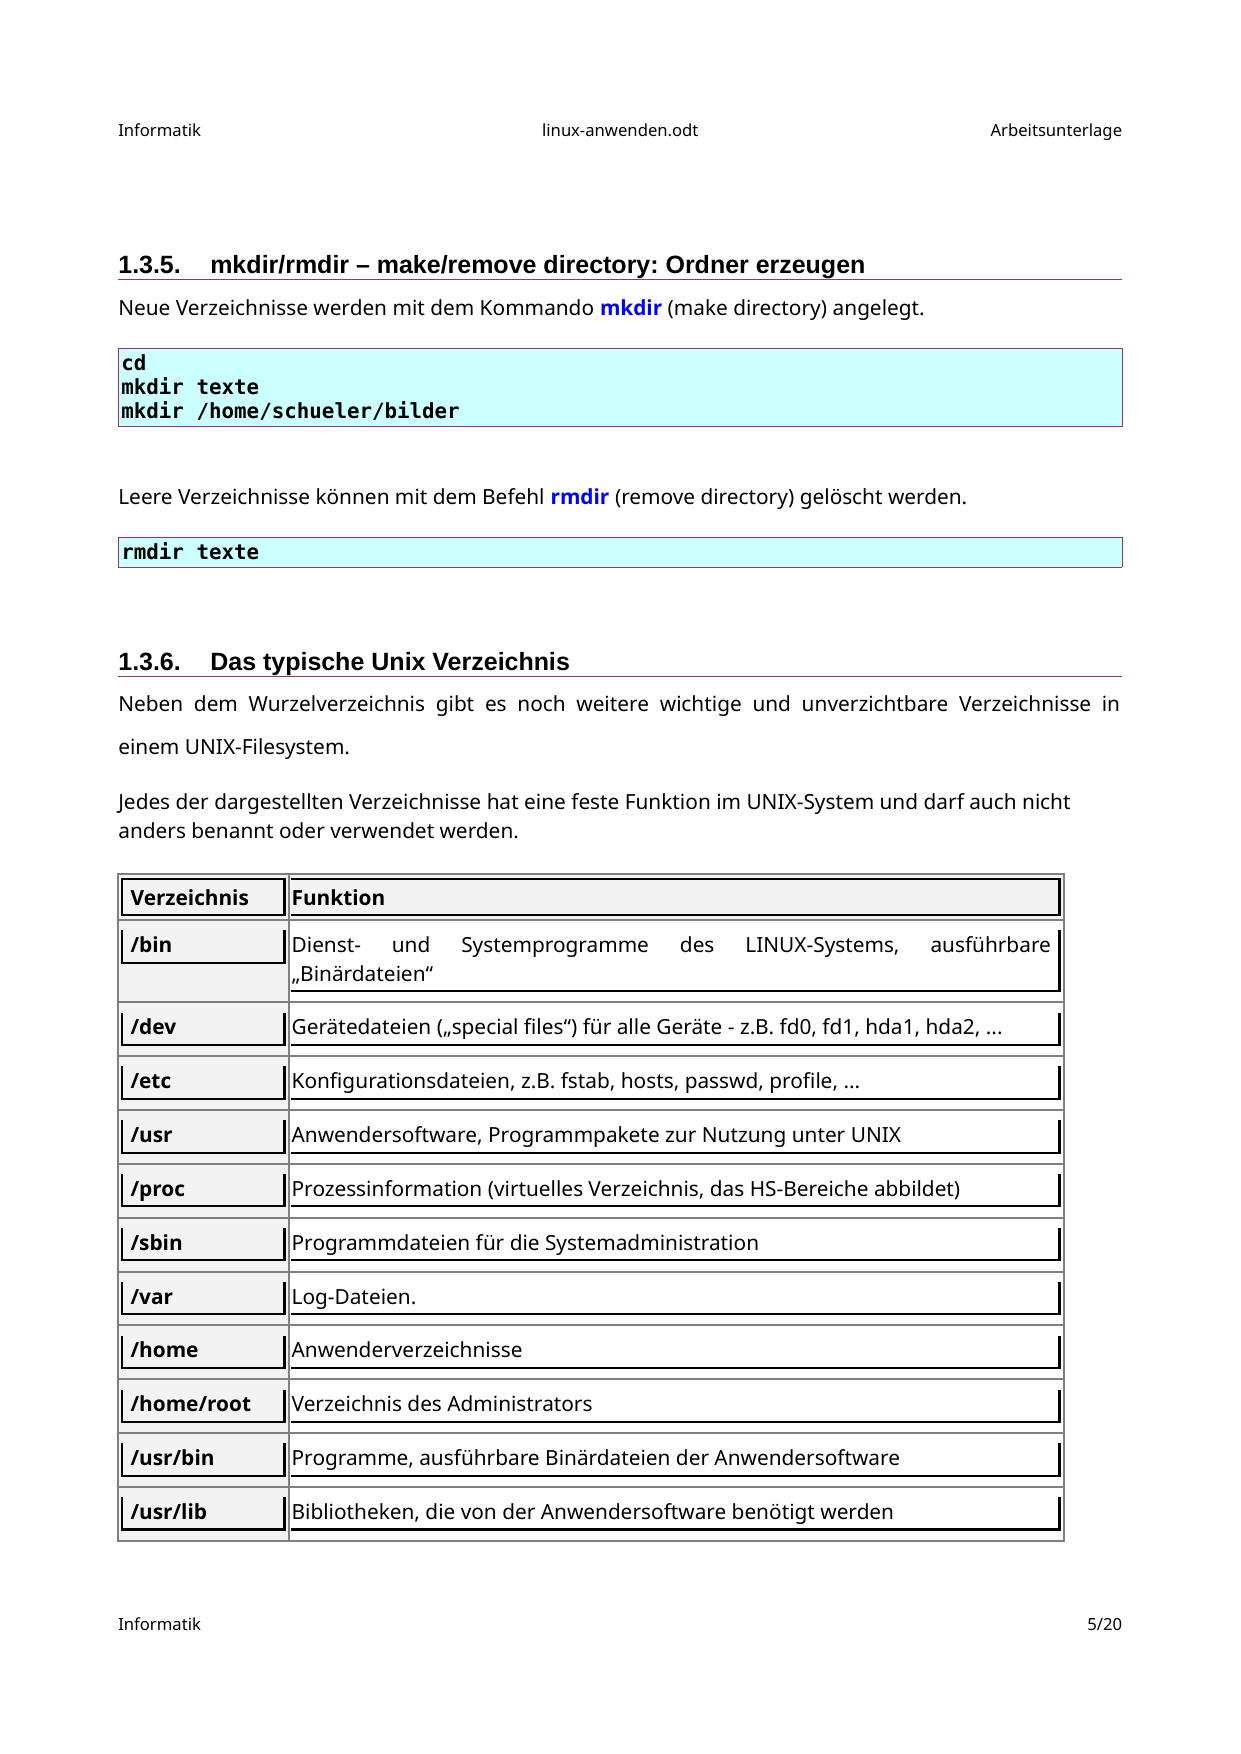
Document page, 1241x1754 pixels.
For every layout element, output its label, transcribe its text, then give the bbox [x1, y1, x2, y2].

table_header Verzeichnis [119, 875, 288, 919]
table_cell Anwendersoftware, Programmpakete zur Nutzung unter UNIX [290, 1111, 1063, 1163]
table_cell Gerätedateien („special files“) für alle Geräte - z.B. fd0, fd1, hda1, hda2, ... [290, 1003, 1063, 1055]
table_cell Dienst- und Systemprogramme des LINUX-Systems, ausführbare „Binärdateien“ [290, 921, 1063, 1001]
table_cell /usr [119, 1111, 288, 1163]
table_cell Bibliotheken, die von der Anwendersoftware benötigt werden [290, 1488, 1063, 1540]
table_cell Konfigurationsdateien, z.B. fstab, hosts, passwd, profile, ... [290, 1057, 1063, 1109]
table_cell Log-Dateien. [290, 1273, 1063, 1324]
table_header Funktion [290, 875, 1063, 919]
text rmdir texte [119, 538, 1122, 567]
table_cell /home/root [119, 1380, 288, 1432]
text Jedes der dargestellten Verzeichnisse hat eine feste Funktion im UNIX-System und darf auch nicht anders benannt oder verwendet werden. [118, 787, 1122, 844]
table_cell /sbin [119, 1219, 288, 1271]
table_cell /usr/bin [119, 1434, 288, 1486]
table_cell /bin [119, 921, 288, 1001]
text Neben dem Wurzelverzeichnis gibt es noch weitere wichtige und unverzichtbare Verzeichnisse in einem UNIX-Filesystem. [118, 689, 1122, 761]
subtitle mkdir/rmdir – make/remove directory: Ordner erzeugen [118, 250, 1122, 279]
table_cell /dev [119, 1003, 288, 1055]
text mkdir /home/schueler/bilder [119, 396, 1122, 426]
table_cell /home [119, 1326, 288, 1378]
table_cell Prozessinformation (virtuelles Verzeichnis, das HS-Bereiche abbildet) [290, 1165, 1063, 1217]
table_cell Programmdateien für die Systemadministration [290, 1219, 1063, 1271]
table_cell /usr/lib [119, 1488, 288, 1540]
table_cell Programme, ausführbare Binärdateien der Anwendersoftware [290, 1434, 1063, 1486]
text Neue Verzeichnisse werden mit dem Kommando mkdir (make directory) angelegt. [118, 293, 1122, 321]
text mkdir texte [119, 372, 1122, 396]
table_cell Anwenderverzeichnisse [290, 1326, 1063, 1378]
text cd [119, 349, 1122, 372]
subtitle Das typische Unix Verzeichnis [118, 647, 1122, 676]
table_cell /var [119, 1273, 288, 1324]
text Leere Verzeichnisse können mit dem Befehl rmdir (remove directory) gelöscht werden. [118, 482, 1122, 510]
table_cell /etc [119, 1057, 288, 1109]
table_cell Verzeichnis des Administrators [290, 1380, 1063, 1432]
table_cell /proc [119, 1165, 288, 1217]
